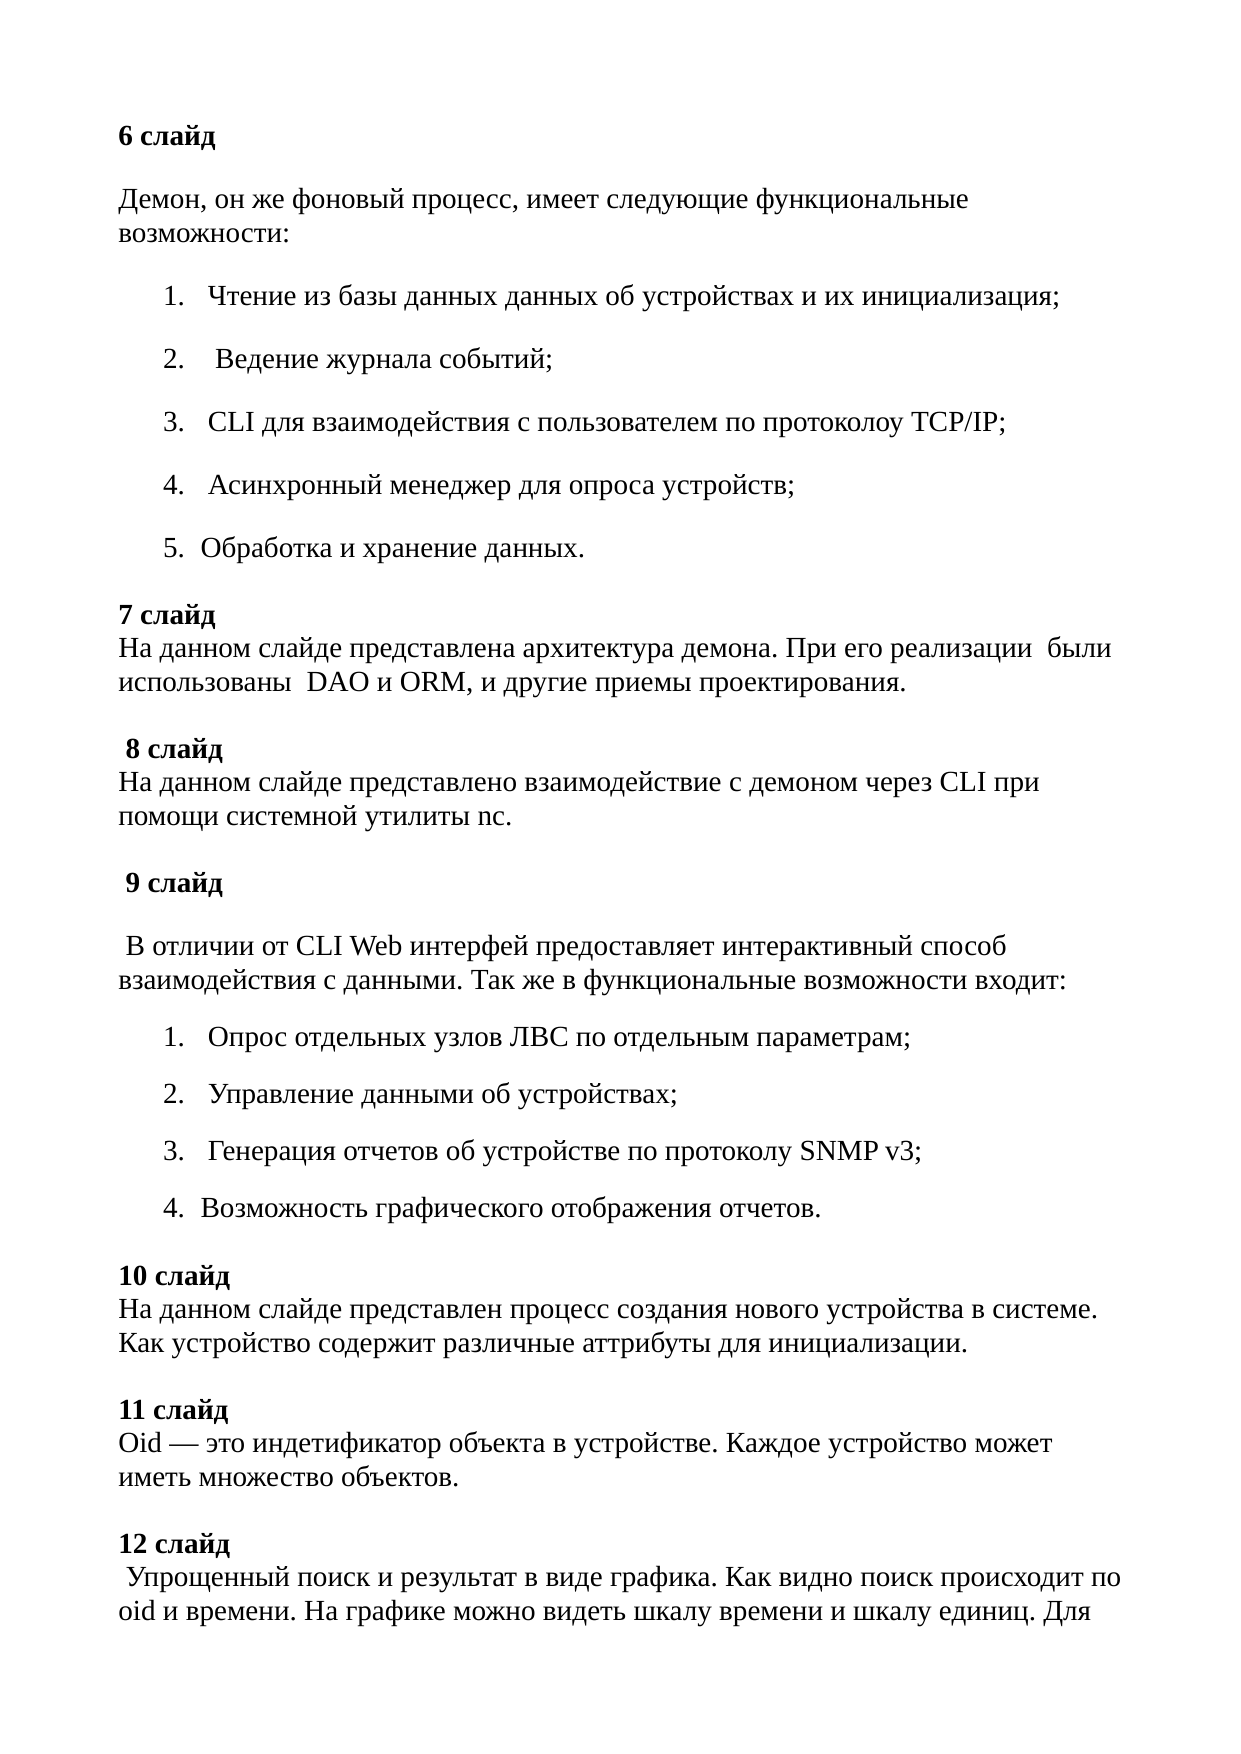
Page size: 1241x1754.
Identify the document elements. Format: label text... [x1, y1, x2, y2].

text Oid — это индетификатор объекта в устройстве. Каждое устройство может иметь множество объектов. [118, 1425, 1122, 1492]
text На данном слайде представлено взаимодействие с демоном через CLI при помощи системной утилиты nc. [118, 764, 1122, 832]
list Чтение из базы данных данных об устройствах и их инициализация; [163, 278, 1122, 311]
list Возможность графического отображения отчетов. [163, 1191, 1122, 1224]
list Ведение журнала событий; [163, 341, 1122, 374]
text Демон, он же фоновый процесс, имеет следующие функциональные возможности: [118, 181, 1122, 248]
text Как устройство содержит различные аттрибуты для инициализации. [118, 1325, 1122, 1358]
list Генерация отчетов об устройстве по протоколу SNMP v3; [163, 1133, 1122, 1167]
text 10 слайд На данном слайде представлен процесс создания нового устройства в системе. [118, 1258, 1122, 1325]
list Опрос отдельных узлов ЛВС по отдельным параметрам; [163, 1019, 1122, 1052]
text В отличии от CLI Web интерфей предоставляет интерактивный способ взаимодействия с данными. Так же в функциональные возможности входит: [118, 928, 1122, 995]
text 9 слайд [118, 865, 1122, 899]
list CLI для взаимодействия с пользователем по протоколоу TCP/IP; [163, 404, 1122, 437]
text 12 слайд [118, 1526, 1122, 1559]
list Управление данными об устройствах; [163, 1076, 1122, 1110]
text 11 слайд [118, 1392, 1122, 1425]
text Упрощенный поиск и результат в виде графика. Как видно поиск происходит по oid и времени. На графике можно видеть шкалу времени и шкалу единиц. Для [118, 1559, 1122, 1627]
text 7 слайд [118, 597, 1122, 630]
text На данном слайде представлена архитектура демона. При его реализации были использованы DAO и ORM, и другие приемы проектирования. [118, 630, 1122, 697]
text 8 слайд [118, 731, 1122, 764]
text 6 слайд [118, 118, 1122, 152]
list Асинхронный менеджер для опроса устройств; [163, 467, 1122, 500]
list Обработка и хранение данных. [163, 530, 1122, 563]
